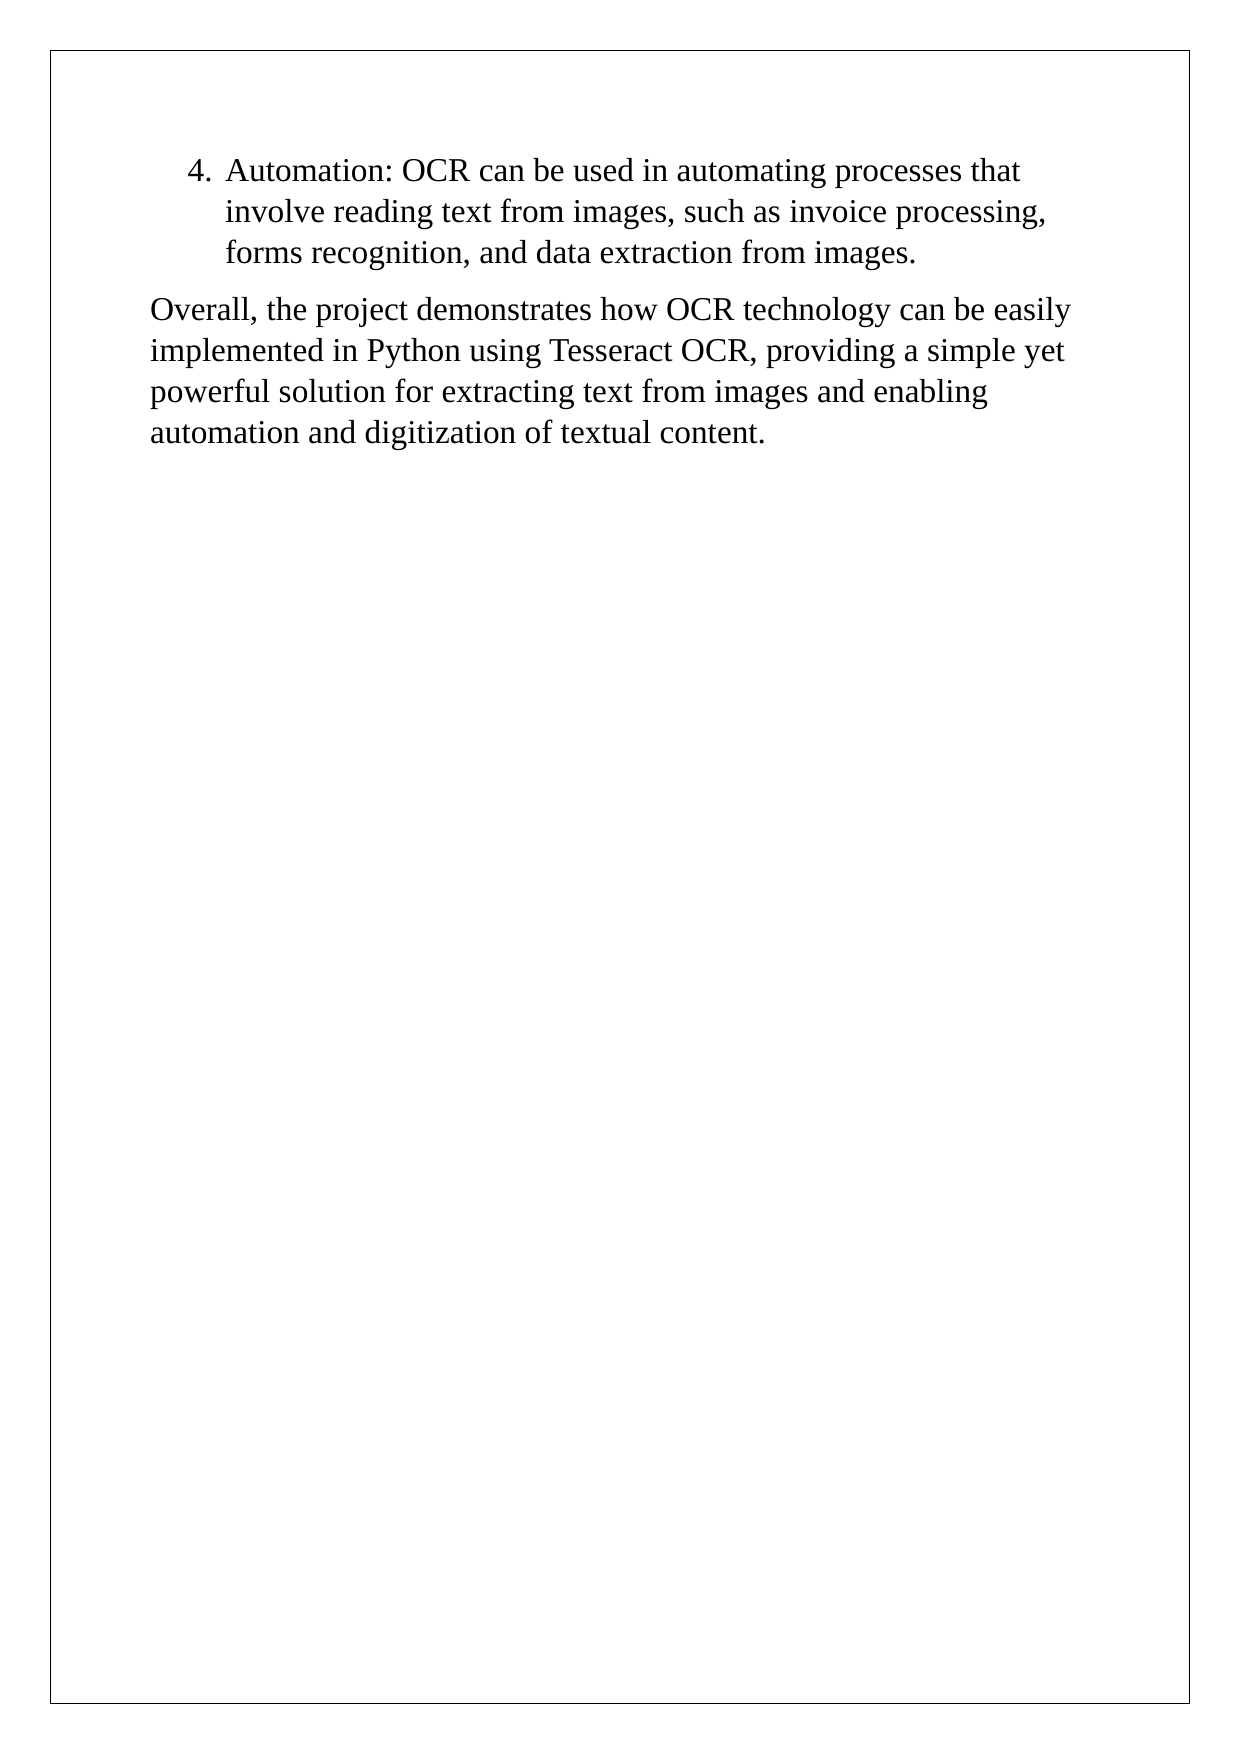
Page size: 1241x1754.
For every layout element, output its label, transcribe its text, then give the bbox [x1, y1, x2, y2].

text Overall, the project demonstrates how OCR technology can be easily implemented in Python using Tesseract OCR, providing a simple yet powerful solution for extracting text from images and enabling automation and digitization of textual content. [150, 289, 1090, 451]
list Automation: OCR can be used in automating processes that involve reading text from images, such as invoice processing, forms recognition, and data extraction from images. [187, 150, 1090, 270]
